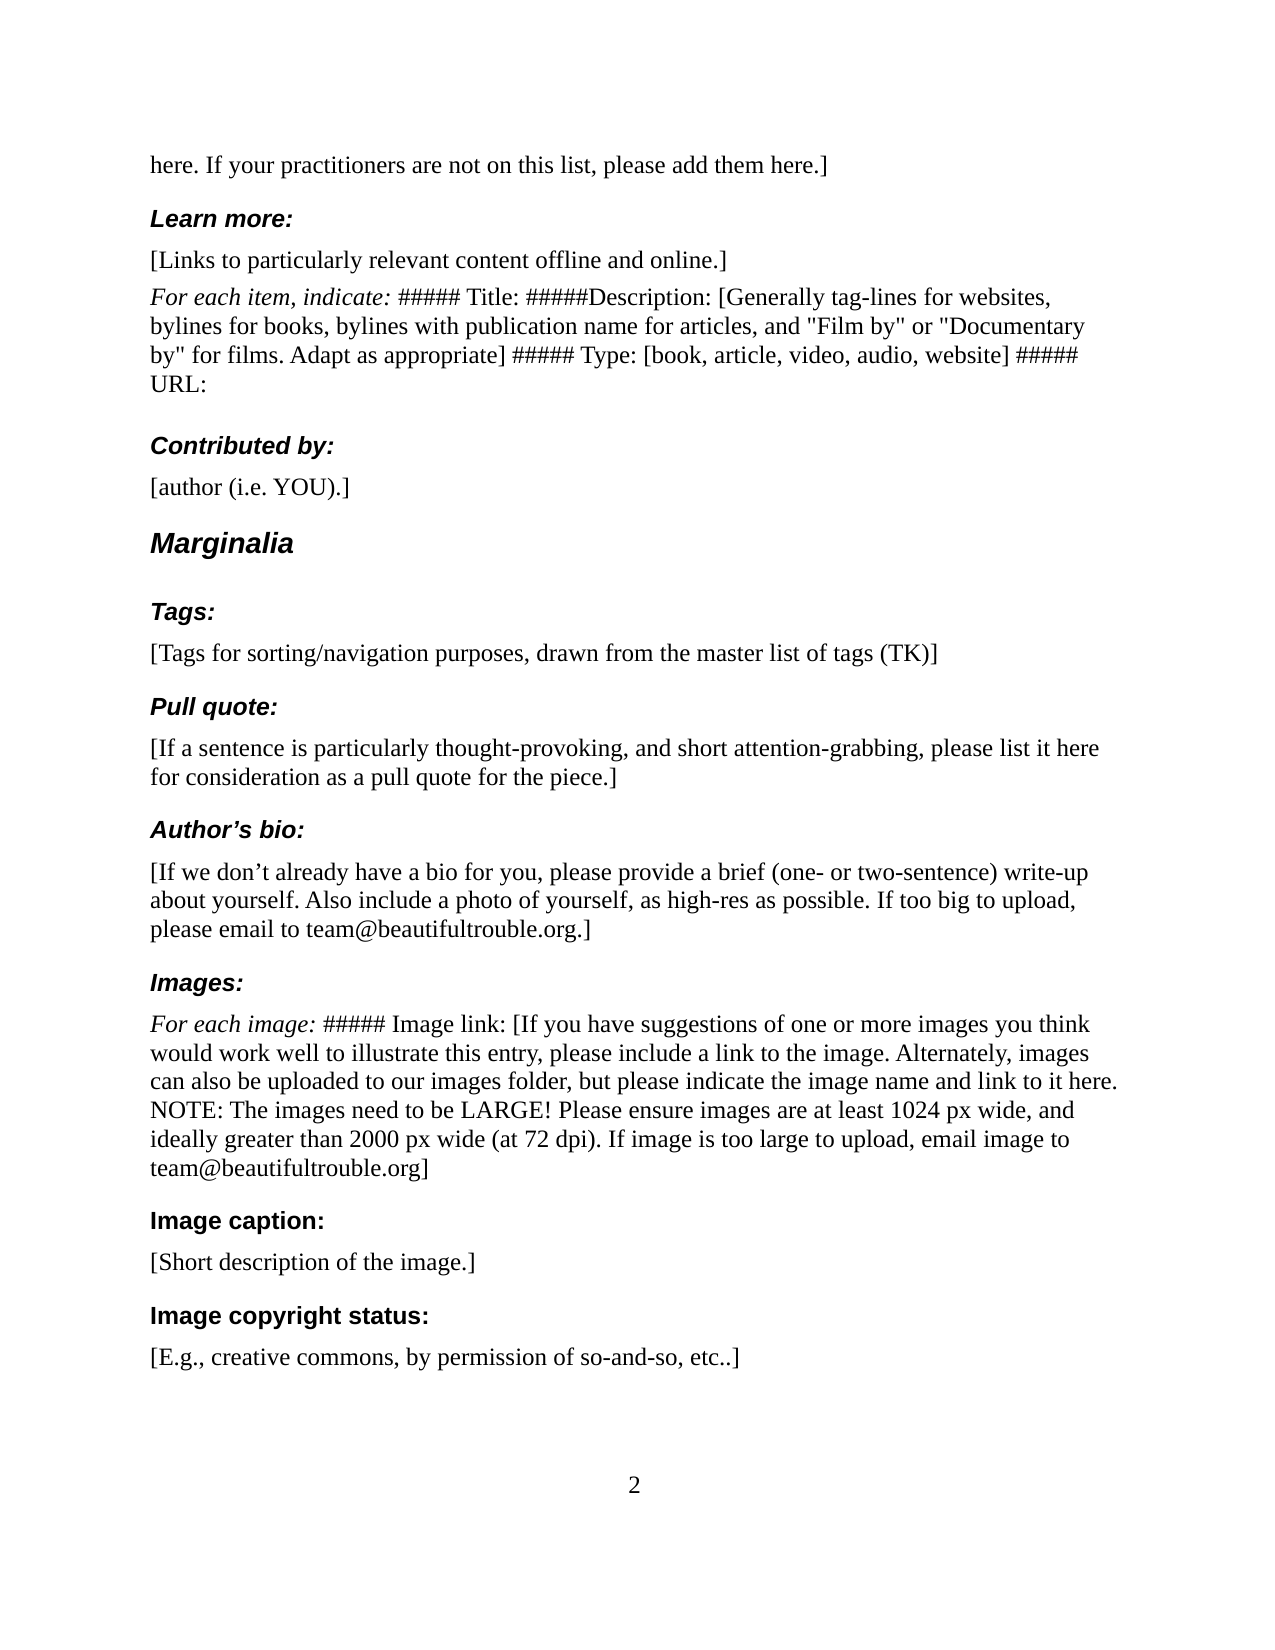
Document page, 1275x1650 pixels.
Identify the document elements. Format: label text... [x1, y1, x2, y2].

text [Links to particularly relevant content offline and online.] [150, 245, 1125, 273]
subtitle Image caption: [150, 1206, 1125, 1235]
subtitle Learn more: [150, 204, 1125, 232]
text [Short description of the image.] [150, 1247, 1125, 1276]
text For each image: ##### Image link: [If you have suggestions of one or more images you think would work well to illustrate this entry, please include a link to the image. Alternately, images can also be uploaded to our images folder, but please indicate the image name and link to it here. NOTE: The images need to be LARGE! Please ensure images are at least 1024 px wide, and ideally greater than 2000 px wide (at 72 dpi). If image is too large to upload, email image to team@beautifultrouble.org] [150, 1009, 1125, 1181]
text here. If your practitioners are not on this list, please add them here.] [150, 150, 1125, 179]
text [Tags for sorting/navigation purposes, drawn from the master list of tags (TK)] [150, 638, 1125, 667]
subtitle Tags: [150, 597, 1125, 626]
subtitle Author’s bio: [150, 816, 1125, 844]
subtitle Image copyright status: [150, 1301, 1125, 1330]
text [If a sentence is particularly thought-provoking, and short attention-grabbing, please list it here for consideration as a pull quote for the piece.] [150, 733, 1125, 791]
text For each item, indicate: ##### Title: #####Description: [Generally tag-lines for websites, bylines for books, bylines with publication name for articles, and "Film by" or "Documentary by" for films. Adapt as appropriate] ##### Type: [book, article, video, audio, website] ##### URL: [150, 282, 1125, 397]
subtitle Images: [150, 968, 1125, 996]
subtitle Marginalia [150, 526, 1125, 560]
text [E.g., creative commons, by permission of so-and-so, etc..] [150, 1342, 1125, 1371]
text [author (i.e. YOU).] [150, 472, 1125, 501]
subtitle Contributed by: [150, 431, 1125, 460]
subtitle Pull quote: [150, 692, 1125, 721]
text [If we don’t already have a bio for you, please provide a brief (one- or two-sentence) write-up about yourself. Also include a photo of yourself, as high-res as possible. If too big to upload, please email to team@beautifultrouble.org.] [150, 857, 1125, 943]
